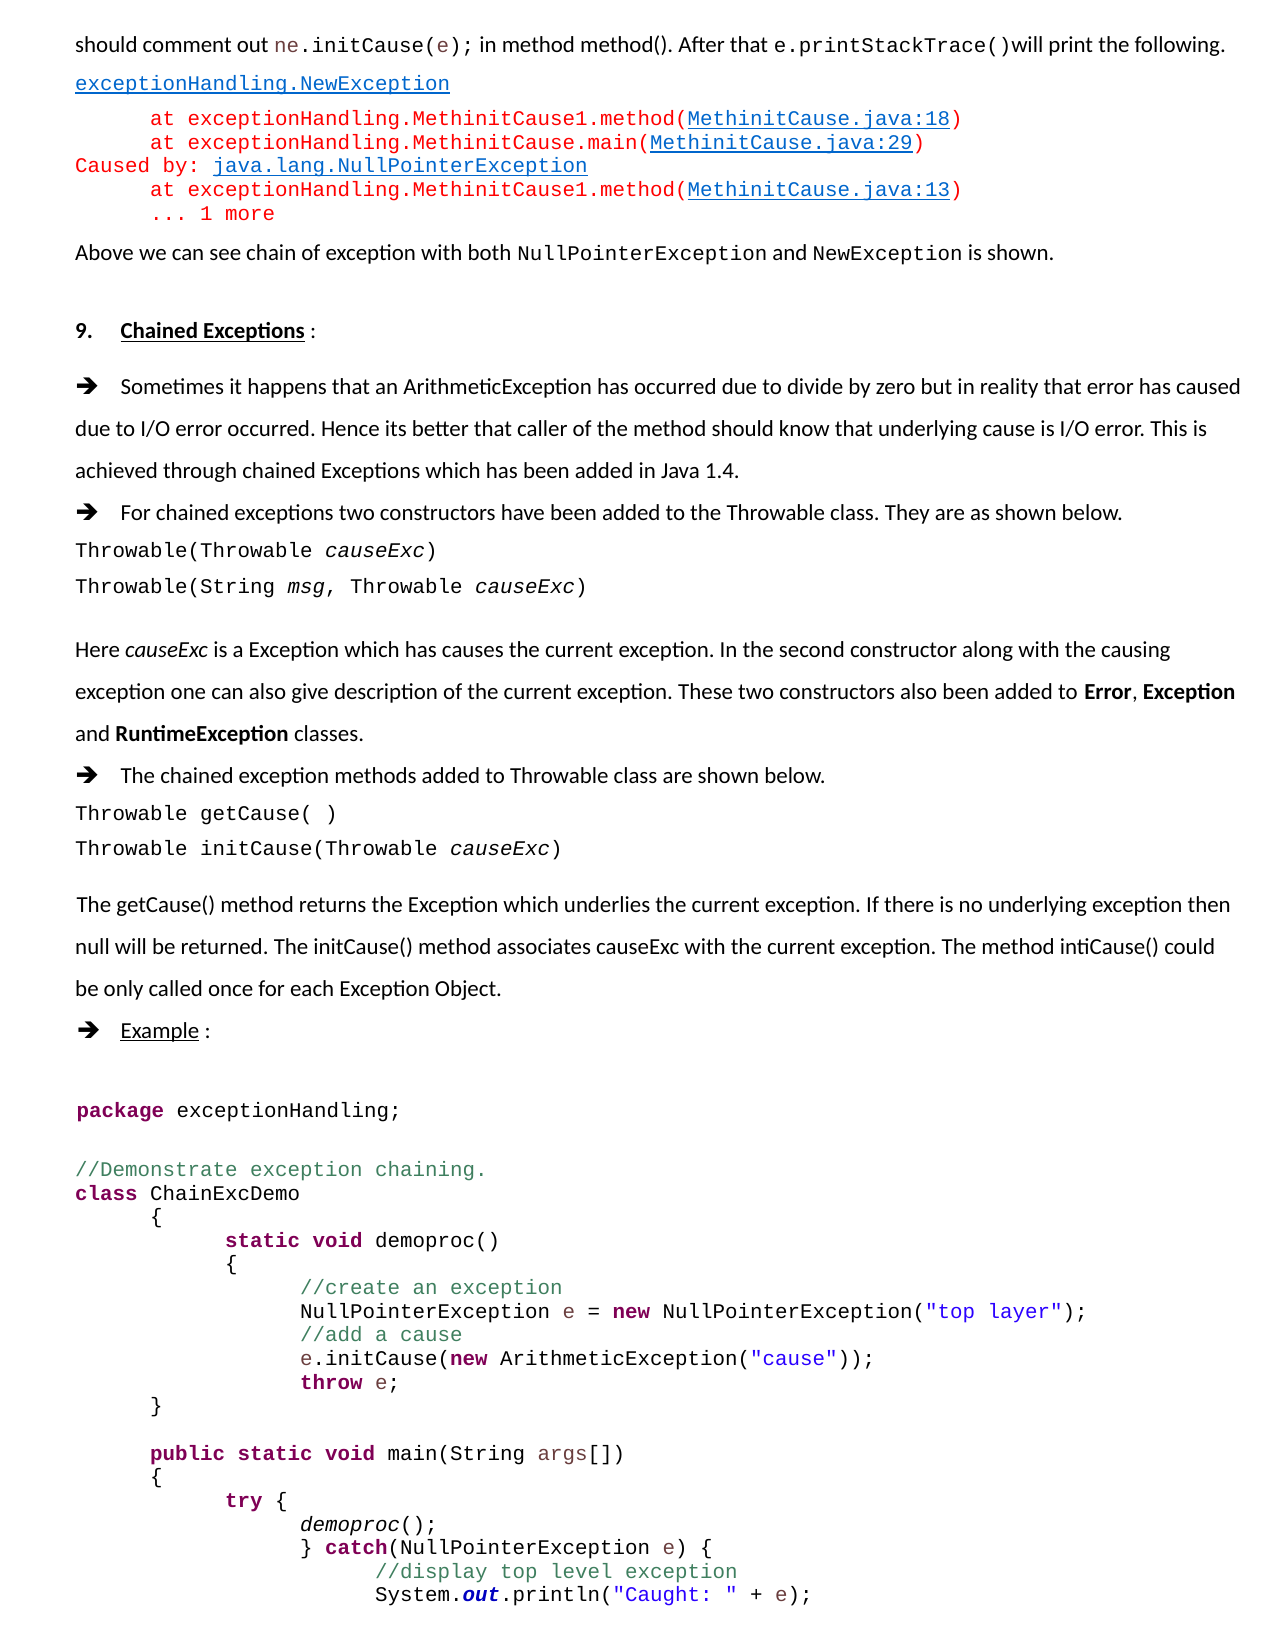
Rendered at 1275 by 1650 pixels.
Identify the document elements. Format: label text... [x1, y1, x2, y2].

text The getCause() method returns the Exception which underlies the current exception. If there is no underlying exception then null will be returned. The initCause() method associates causeExc with the current exception. The method intiCause() could be only called once for each Exception Object. [75, 890, 1245, 1002]
list Example : [75, 1016, 1245, 1044]
text { [75, 1466, 1245, 1490]
text } catch(NullPointerException e) { [75, 1537, 1245, 1561]
text Above we can see chain of exception with both NullPointerException and NewException is shown. [75, 238, 1245, 267]
text Throwable(Throwable causeExc) [75, 540, 1245, 564]
text { [75, 1206, 1245, 1230]
text System.out.println("Caught: " + e); [75, 1584, 1245, 1608]
text //add a cause [75, 1324, 1245, 1348]
text throw e; [75, 1372, 1245, 1395]
text package exceptionHandling; [75, 1100, 1245, 1123]
text //create an exception [75, 1277, 1245, 1301]
text public static void main(String args[]) [75, 1443, 1245, 1466]
text //display top level exception [75, 1561, 1245, 1584]
text Here causeExc is a Exception which has causes the current exception. In the second constructor along with the causing exception one can also give description of the current exception. These two constructors also been added to Error, Exception and RuntimeException classes. [75, 635, 1245, 747]
text try { [75, 1490, 1245, 1513]
list 9. Chained Exceptions : [75, 316, 1245, 344]
list Sometimes it happens that an ArithmeticException has occurred due to divide by zero but in reality that error has caused due to I/O error occurred. Hence its better that caller of the method should know that underlying cause is I/O error. This is achieved through chained Exceptions which has been added in Java 1.4. [75, 372, 1245, 484]
text static void demoproc() [75, 1230, 1245, 1253]
text } [75, 1395, 1245, 1419]
text at exceptionHandling.MethinitCause.main(MethinitCause.java:29) [75, 132, 1245, 156]
text class ChainExcDemo [75, 1182, 1245, 1206]
text Caused by: java.lang.NullPointerException [75, 156, 1245, 179]
text { [75, 1253, 1245, 1277]
text demoproc(); [75, 1513, 1245, 1537]
text NullPointerException e = new NullPointerException("top layer"); [75, 1301, 1245, 1324]
text e.initCause(new ArithmeticException("cause")); [75, 1348, 1245, 1372]
list The chained exception methods added to Throwable class are shown below. [75, 761, 1245, 789]
text at exceptionHandling.MethinitCause1.method(MethinitCause.java:18) [75, 108, 1245, 132]
text Throwable initCause(Throwable causeExc) [75, 838, 1245, 862]
text ... 1 more [75, 203, 1245, 226]
text at exceptionHandling.MethinitCause1.method(MethinitCause.java:13) [75, 179, 1245, 203]
text exceptionHandling.NewException [75, 73, 1245, 96]
text Throwable(String msg, Throwable causeExc) [75, 576, 1245, 599]
list For chained exceptions two constructors have been added to the Throwable class. They are as shown below. [75, 498, 1245, 526]
list Throwable getCause( ) [75, 803, 1245, 826]
list should comment out ne.initCause(e); in method method(). After that e.printStackTrace()will print the following. [75, 30, 1245, 58]
text //Demonstrate exception chaining. [75, 1159, 1245, 1182]
